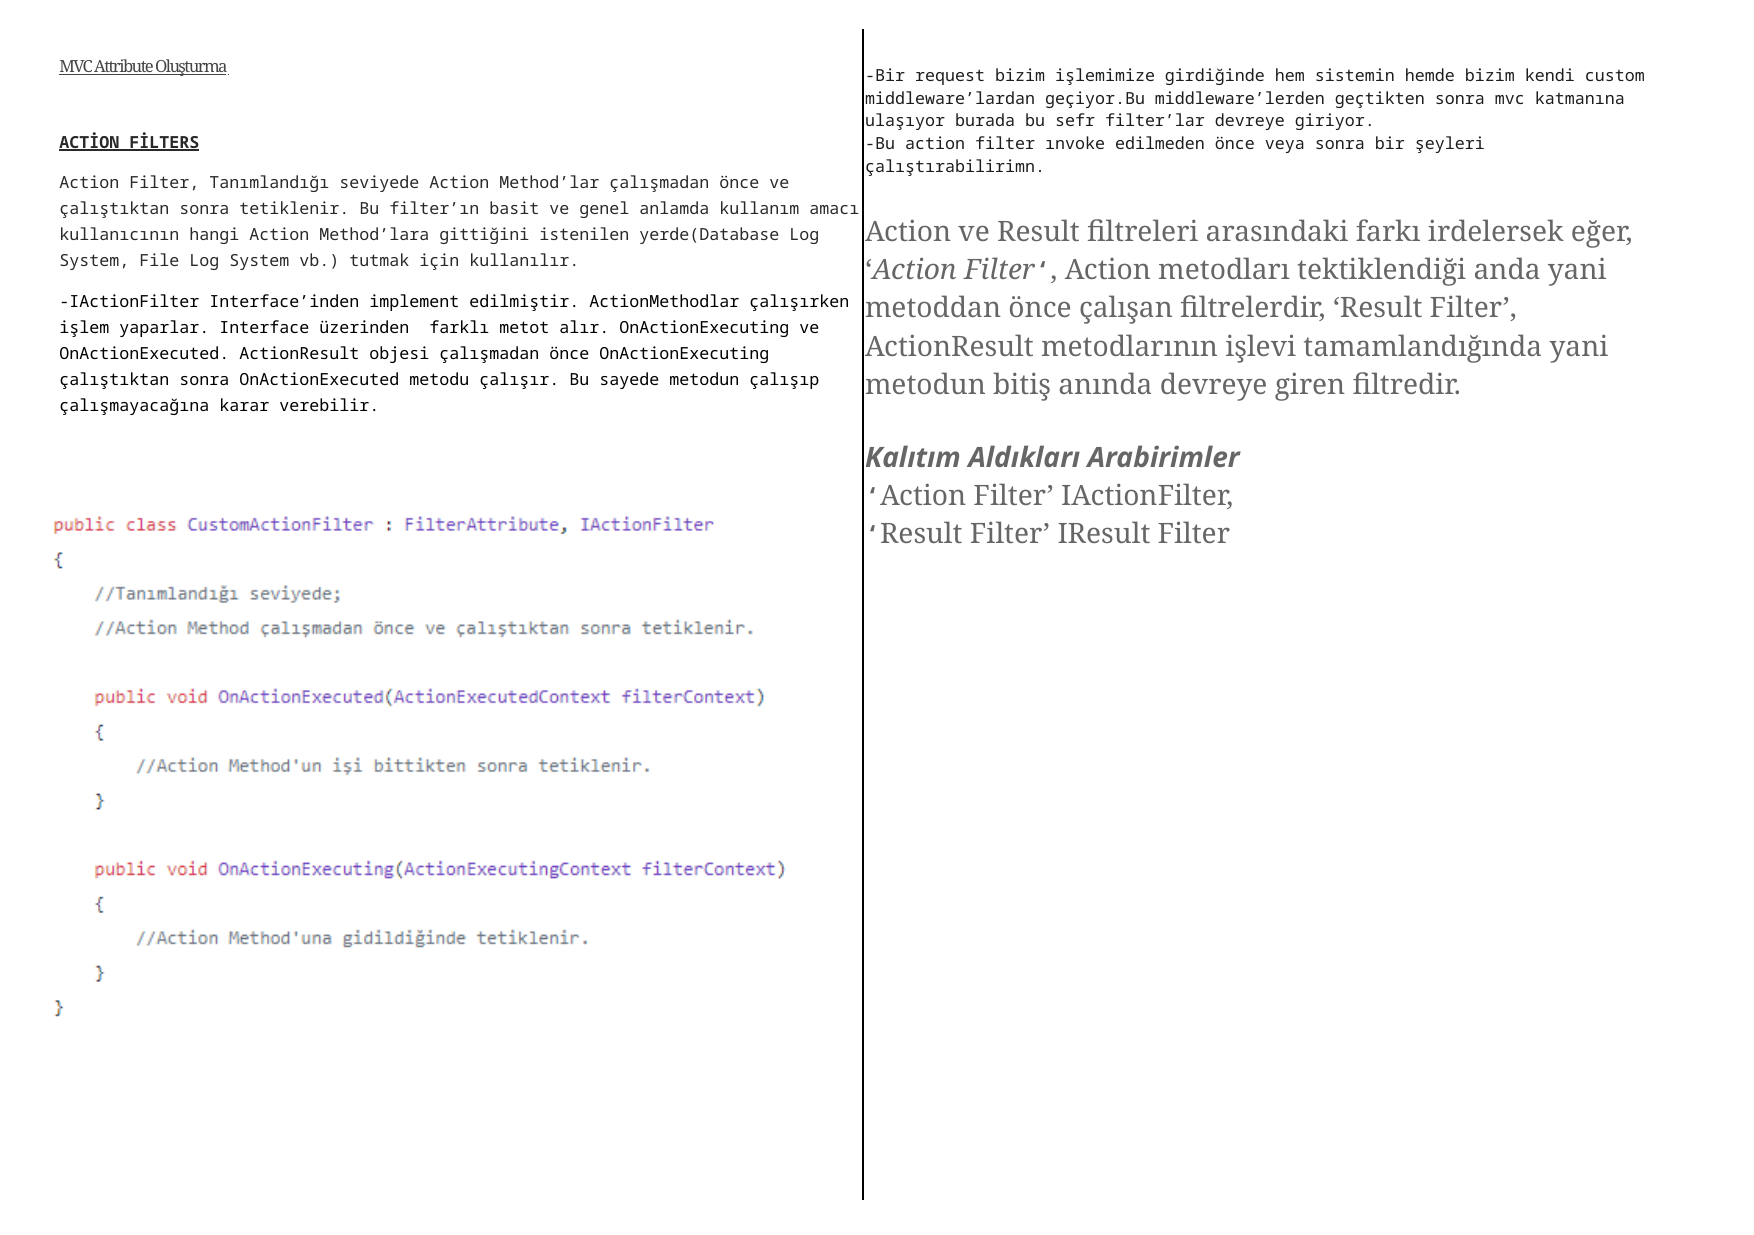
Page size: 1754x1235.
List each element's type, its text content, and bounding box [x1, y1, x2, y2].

text ACTİON FİLTERS [59, 130, 860, 153]
text Action ve Result filtreleri arasındaki farkı irdelersek eğer, ‘Action Filter‘, Action metodları tektiklendiği anda yani metoddan önce çalışan filtrelerdir, ‘Result Filter’, ActionResult metodlarının işlevi tamamlandığında yani metodun bitiş anında devreye giren filtredir. [865, 211, 1666, 403]
text -Bu action filter ınvoke edilmeden önce veya sonra bir şeyleri çalıştırabilirimn. [865, 132, 1666, 177]
text Kalıtım Aldıkları Arabirimler ‘Action Filter’ IActionFilter, ‘Result Filter’ IResult Filter [865, 437, 1666, 552]
picture [47, 509, 812, 1021]
text -IActionFilter Interface’inden implement edilmiştir. ActionMethodlar çalışırken işlem yaparlar. Interface üzerinden farklı metot alır. OnActionExecuting ve OnActionExecuted. ActionResult objesi çalışmadan önce OnActionExecuting çalıştıktan sonra OnActionExecuted metodu çalışır. Bu sayede metodun çalışıp çalışmayacağına karar verebilir. [59, 290, 860, 417]
subtitle MVC Attribute Oluşturma [59, 54, 860, 77]
text Action Filter, Tanımlandığı seviyede Action Method’lar çalışmadan önce ve çalıştıktan sonra tetiklenir. Bu filter’ın basit ve genel anlamda kullanım amacı kullanıcının hangi Action Method’lara gittiğini istenilen yerde(Database Log System, File Log System vb.) tutmak için kullanılır. [59, 171, 860, 272]
text -Bir request bizim işlemimize girdiğinde hem sistemin hemde bizim kendi custom middleware’lardan geçiyor.Bu middleware’lerden geçtikten sonra mvc katmanına ulaşıyor burada bu sefr filter’lar devreye giriyor. [865, 63, 1666, 132]
